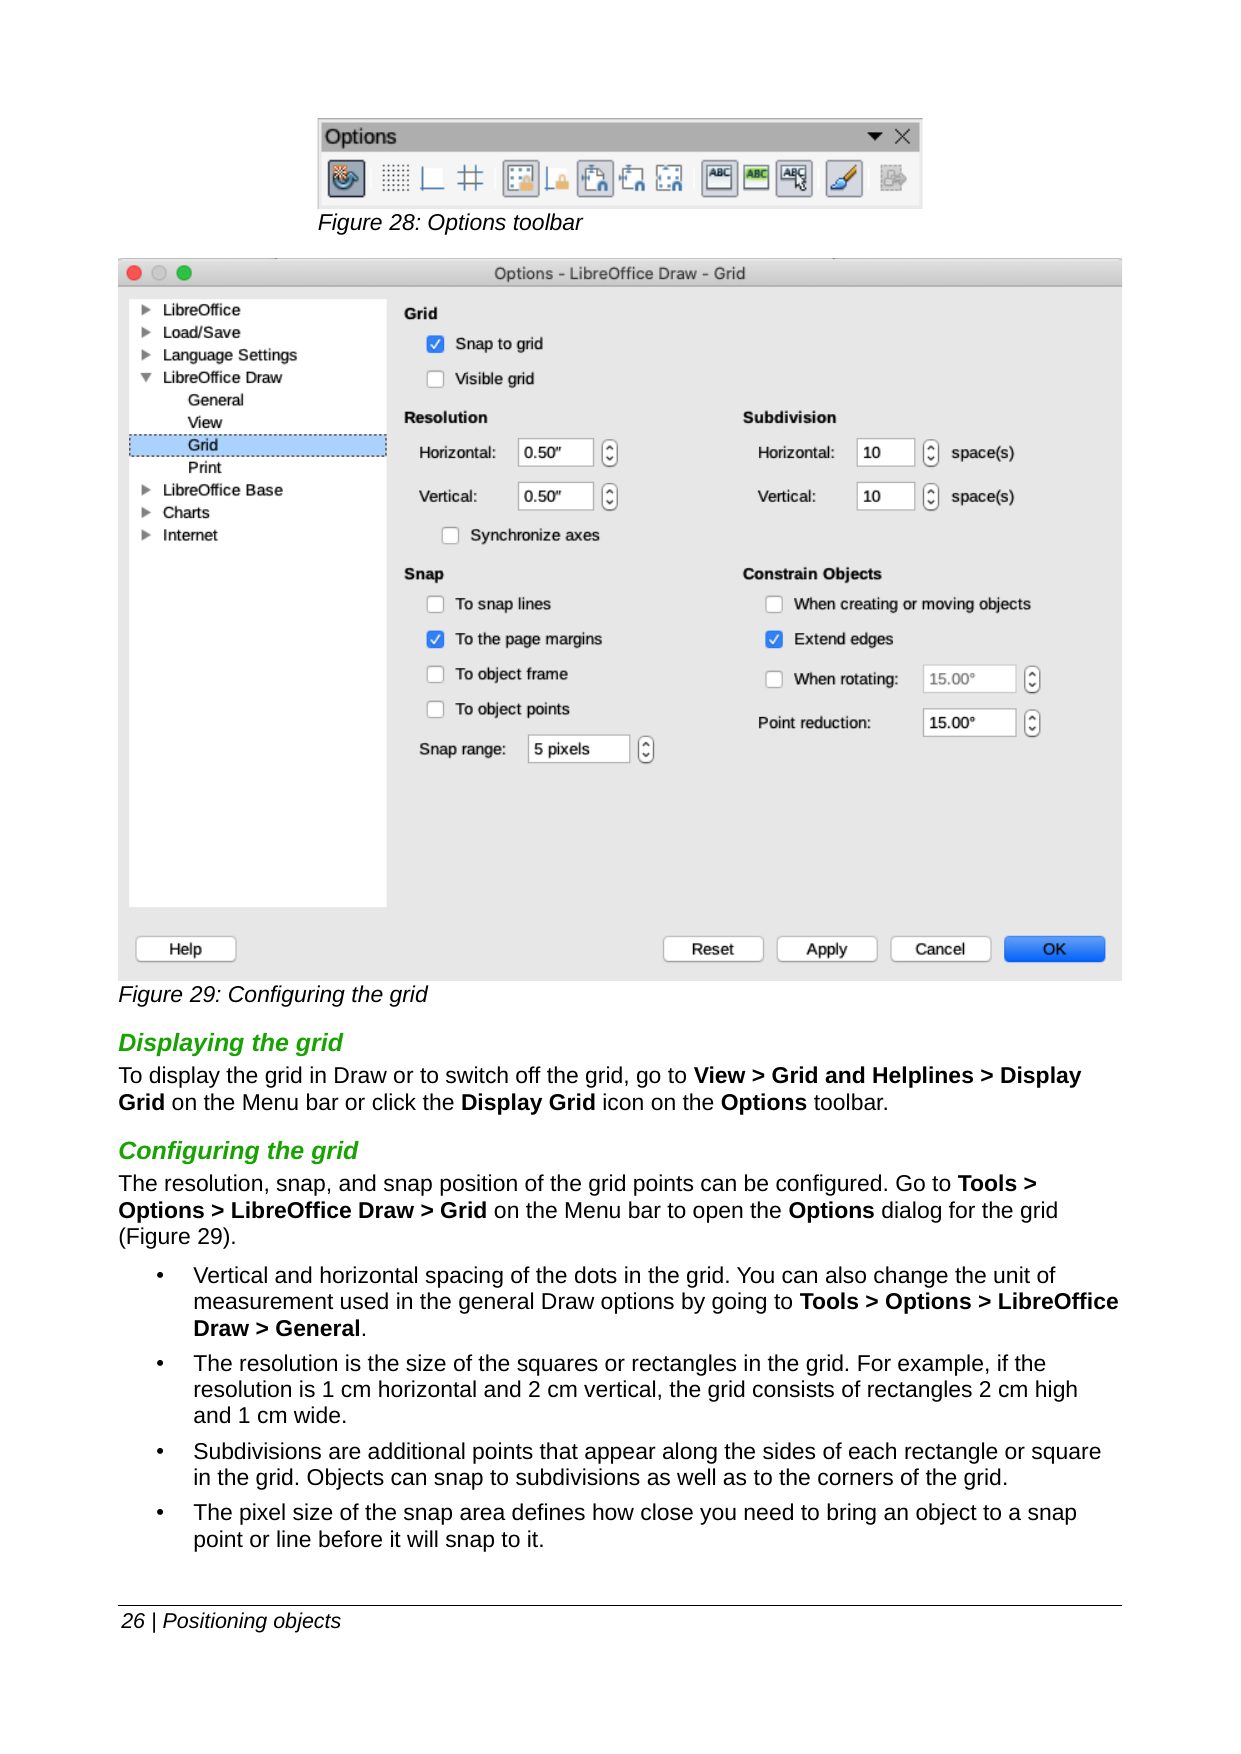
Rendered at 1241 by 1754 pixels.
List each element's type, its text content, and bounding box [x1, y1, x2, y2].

text The resolution, snap, and snap position of the grid points can be configured. Go to Tools > Options > LibreOffice Draw > Grid on the Menu bar to open the Options dialog for the grid (Figure 29). [118, 1170, 1122, 1249]
text To display the grid in Draw or to switch off the grid, go to View > Grid and Helplines > Display Grid on the Menu bar or click the Display Grid icon on the Options toolbar. [118, 1062, 1122, 1115]
text Figure 29: Configuring the grid [118, 981, 1122, 1007]
text Figure 28: Options toolbar [318, 209, 922, 235]
list The resolution is the size of the squares or rectangles in the grid. For example, if the resolution is 1 cm horizontal and 2 cm vertical, the grid consists of rectangles 2 cm high and 1 cm wide. [156, 1350, 1122, 1429]
subtitle Configuring the grid [118, 1136, 1122, 1164]
list Vertical and horizontal spacing of the dots in the grid. You can also change the unit of measurement used in the general Draw options by going to Tools > Options > LibreOffice Draw > General. [156, 1262, 1122, 1341]
list The pixel size of the snap area defines how close you need to bring an object to a snap point or line before it will snap to it. [156, 1499, 1122, 1552]
subtitle Displaying the grid [118, 1028, 1122, 1056]
picture [118, 258, 1123, 981]
list Subdivisions are additional points that appear along the sides of each rectangle or square in the grid. Objects can snap to subdivisions as well as to the corners of the grid. [156, 1438, 1122, 1490]
picture [317, 118, 923, 209]
